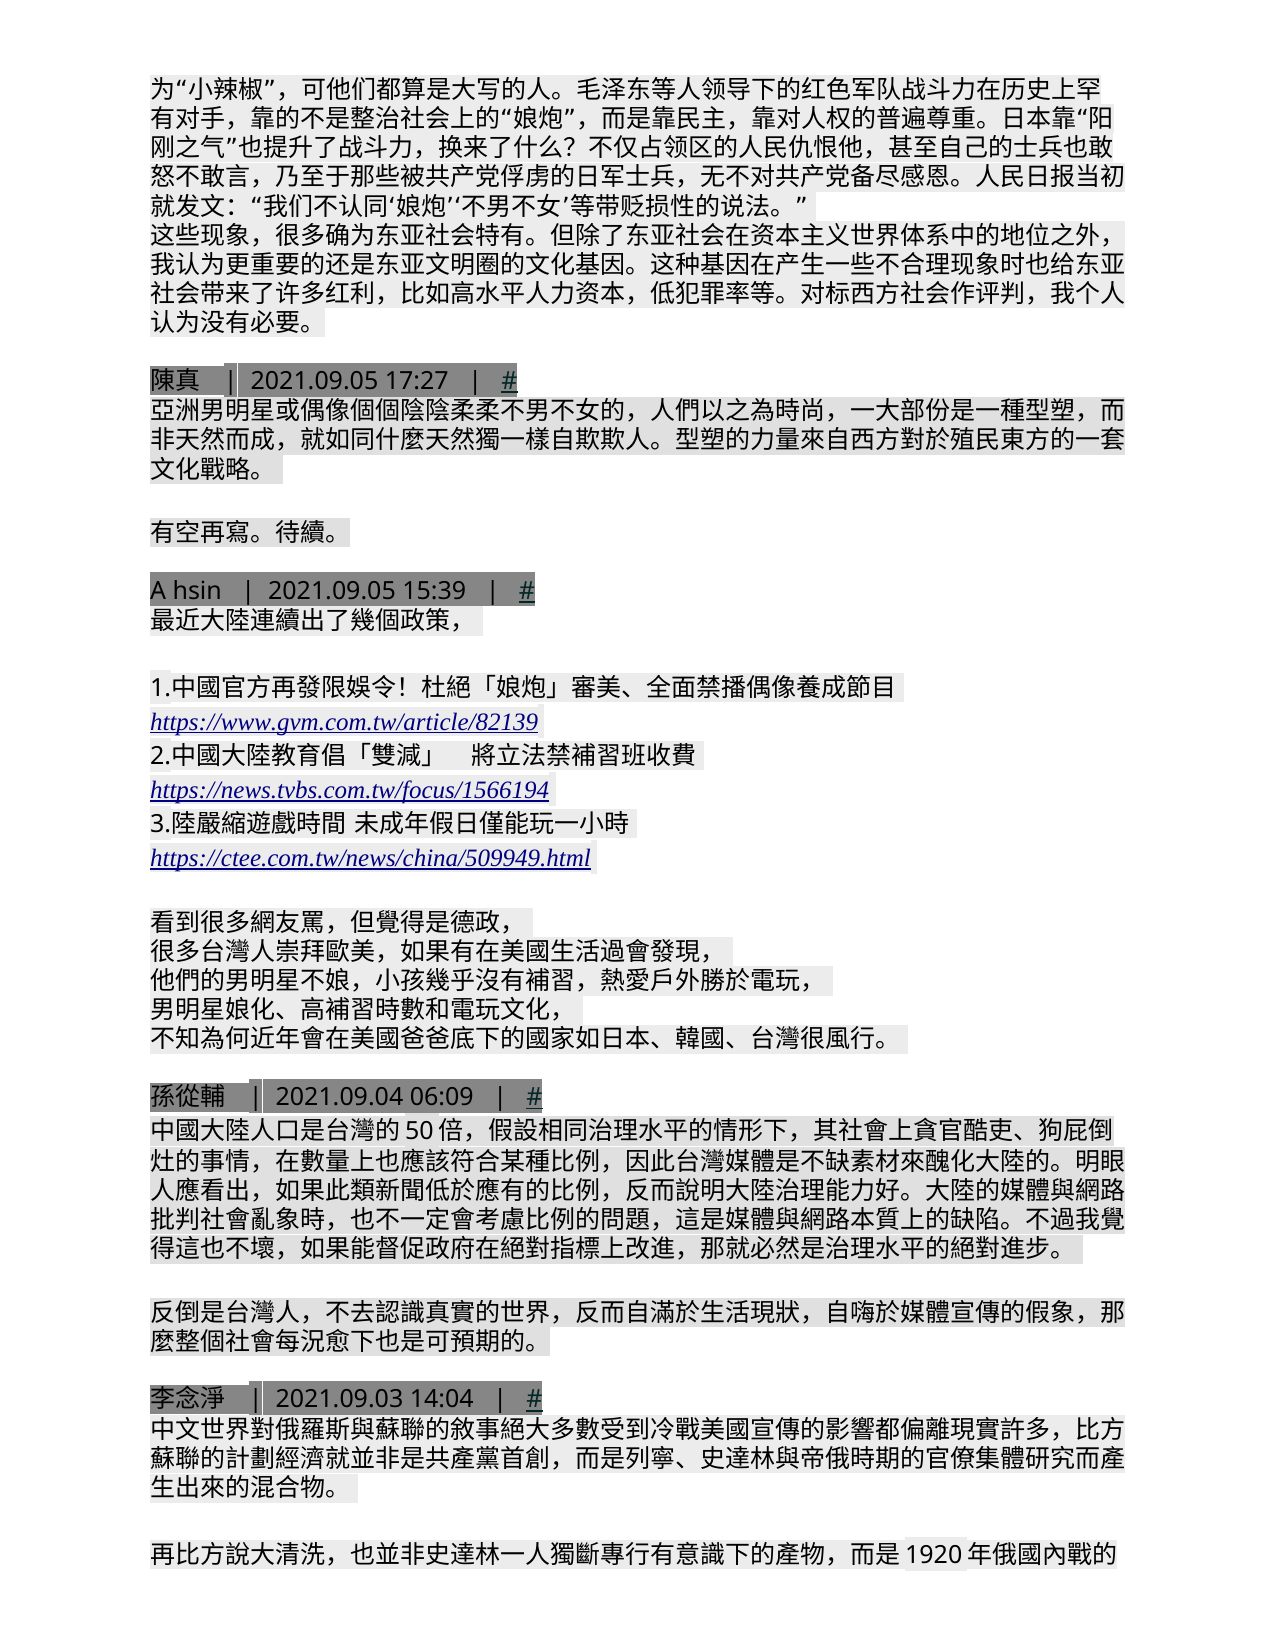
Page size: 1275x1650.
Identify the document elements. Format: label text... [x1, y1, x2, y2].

text 中國大陸人口是台灣的50倍，假設相同治理水平的情形下，其社會上貪官酷吏、狗屁倒灶的事情，在數量上也應該符合某種比例，因此台灣媒體是不缺素材來醜化大陸的。明眼人應看出，如果此類新聞低於應有的比例，反而說明大陸治理能力好。大陸的媒體與網路批判社會亂象時，也不一定會考慮比例的問題，這是媒體與網路本質上的缺陷。不過我覺得這也不壞，如果能督促政府在絕對指標上改進，那就必然是治理水平的絕對進步。 反倒是台灣人，不去認識真實的世界，反而自滿於生活現狀，自嗨於媒體宣傳的假象，那麼整個社會每況愈下也是可預期的。 [150, 1113, 1125, 1356]
text 中文世界對俄羅斯與蘇聯的敘事絕大多數受到冷戰美國宣傳的影響都偏離現實許多，比方蘇聯的計劃經濟就並非是共產黨首創，而是列寧、史達林與帝俄時期的官僚集體研究而產生出來的混合物。 再比方說大清洗，也並非史達林一人獨斷專行有意識下的產物，而是1920年俄國內戰的 [150, 1415, 1125, 1571]
text 孫從輔 | 2021.09.04 06:09 | # [150, 1079, 1125, 1113]
text 亞洲男明星或偶像個個陰陰柔柔不男不女的，人們以之為時尚，一大部份是一種型塑，而非天然而成，就如同什麼天然獨一樣自欺欺人。型塑的力量來自西方對於殖民東方的一套文化戰略。 有空再寫。待續。 [150, 397, 1125, 547]
text A hsin: 直到高中毕业，我从不补课，也基本不玩网游，男性的性格特征因为某些事情被摧毁但是装扮上与其他男性并没有什么不同。即使我早生几年，这些政策也并不会对我有什么打击，但是我依然不赞成这些政策。 首先谈教培行业，教培行业带来了很多问题，比如抚养成本上升、教育资源浪费、信息不对称、不利于学生全面发展等等等，因此，我认为这个产业远远超出了其合理规模。但要注意，一个产业的存在有三方面的合理性，首先是满足消费者的需要、其次是满足让劳工通过诚实劳动得到合理报酬，最后是给股份持有者提供基于财产所有权的报酬。需求方面，家庭教育投入的扩大主要缘于教育资源分配与收入分配上的不平等，在这上面，我们甚至做的连美国都不如（世界银行数据）这个问题不解决，家长不会认同这项政策。从劳动力方面来看，我国财政性教育经费占GDP的比重长期偏低，1992年提出2000年达4%的目标（个中确有体制问题在），可到了2012年才实现，此后也没有涨过，而且，教师报酬在其中占比为50%左右，是偏低的。在国家财政支出不够到位的情况下用行政手段强行打压教培行业，会直接造成几百万师范生的失业或就业困难。而且要考虑到，很多小的教培企业与行业龙头不同，它们的直接监管者是县市一级的相关部门，在家长、企业、老师愿意改换名头偷摸经营的情况下，多少地方政府愿意触这个霉头呢？（况且非法教培行业中，风险成本的提升都会分摊到家长与教师头上）。教培行业的治理应该采取以经济手段与法律手段为主，在行业内与行业外层层加码，以此才能真正解决教培及其背后的社会问题。 再说电玩，其实知乎上的很多答主已经讲得很明白了，在以前，金庸小说、斗蛐蛐、双六棋等都充当过类似的角色。应该说，异化劳动才是游戏对社会发展可能构成威胁的原因。 还有“娘炮”问题。如果我们说男性是不应该女性化的，那么女性男性化又是否不应该呢？审美上的观点不应上升为公共政策，而你用社会功利的角度为“反娘炮”辩护时，你会发现这里面必然有一种对女性的歧视。周恩来上南开时曾男扮女装，洪秀柱因性格火爆被称为“小辣椒”，可他们都算是大写的人。毛泽东等人领导下的红色军队战斗力在历史上罕有对手，靠的不是整治社会上的“娘炮”，而是靠民主，靠对人权的普遍尊重。日本靠“阳刚之气”也提升了战斗力，换来了什么？不仅占领区的人民仇恨他，甚至自己的士兵也敢怒不敢言，乃至于那些被共产党俘虏的日军士兵，无不对共产党备尽感恩。人民日报当初就发文：“我们不认同‘娘炮’‘不男不女’等带贬损性的说法。” 这些现象，很多确为东亚社会特有。但除了东亚社会在资本主义世界体系中的地位之外，我认为更重要的还是东亚文明圈的文化基因。这种基因在产生一些不合理现象时也给东亚社会带来了许多红利，比如高水平人力资本，低犯罪率等。对标西方社会作评判，我个人认为没有必要。 [150, 75, 1125, 337]
text 李念淨 | 2021.09.03 14:04 | # [150, 1381, 1125, 1415]
text A hsin | 2021.09.05 15:39 | # [150, 572, 1125, 606]
text 最近大陸連續出了幾個政策， 1.中國官方再發限娛令！杜絕「娘炮」審美、全面禁播偶像養成節目 https://www.gvm.com.tw/article/82139 2.中國大陸教育倡「雙減」 將立法禁補習班收費 https://news.tvbs.com.tw/focus/1566194 3.陸嚴縮遊戲時間 未成年假日僅能玩一小時 https://ctee.com.tw/news/china/509949.html 看到很多網友罵，但覺得是德政， 很多台灣人崇拜歐美，如果有在美國生活過會發現， 他們的男明星不娘，小孩幾乎沒有補習，熱愛戶外勝於電玩， 男明星娘化、高補習時數和電玩文化， 不知為何近年會在美國爸爸底下的國家如日本、韓國、台灣很風行。 [150, 606, 1125, 1054]
text 陳真 | 2021.09.05 17:27 | # [150, 362, 1125, 397]
